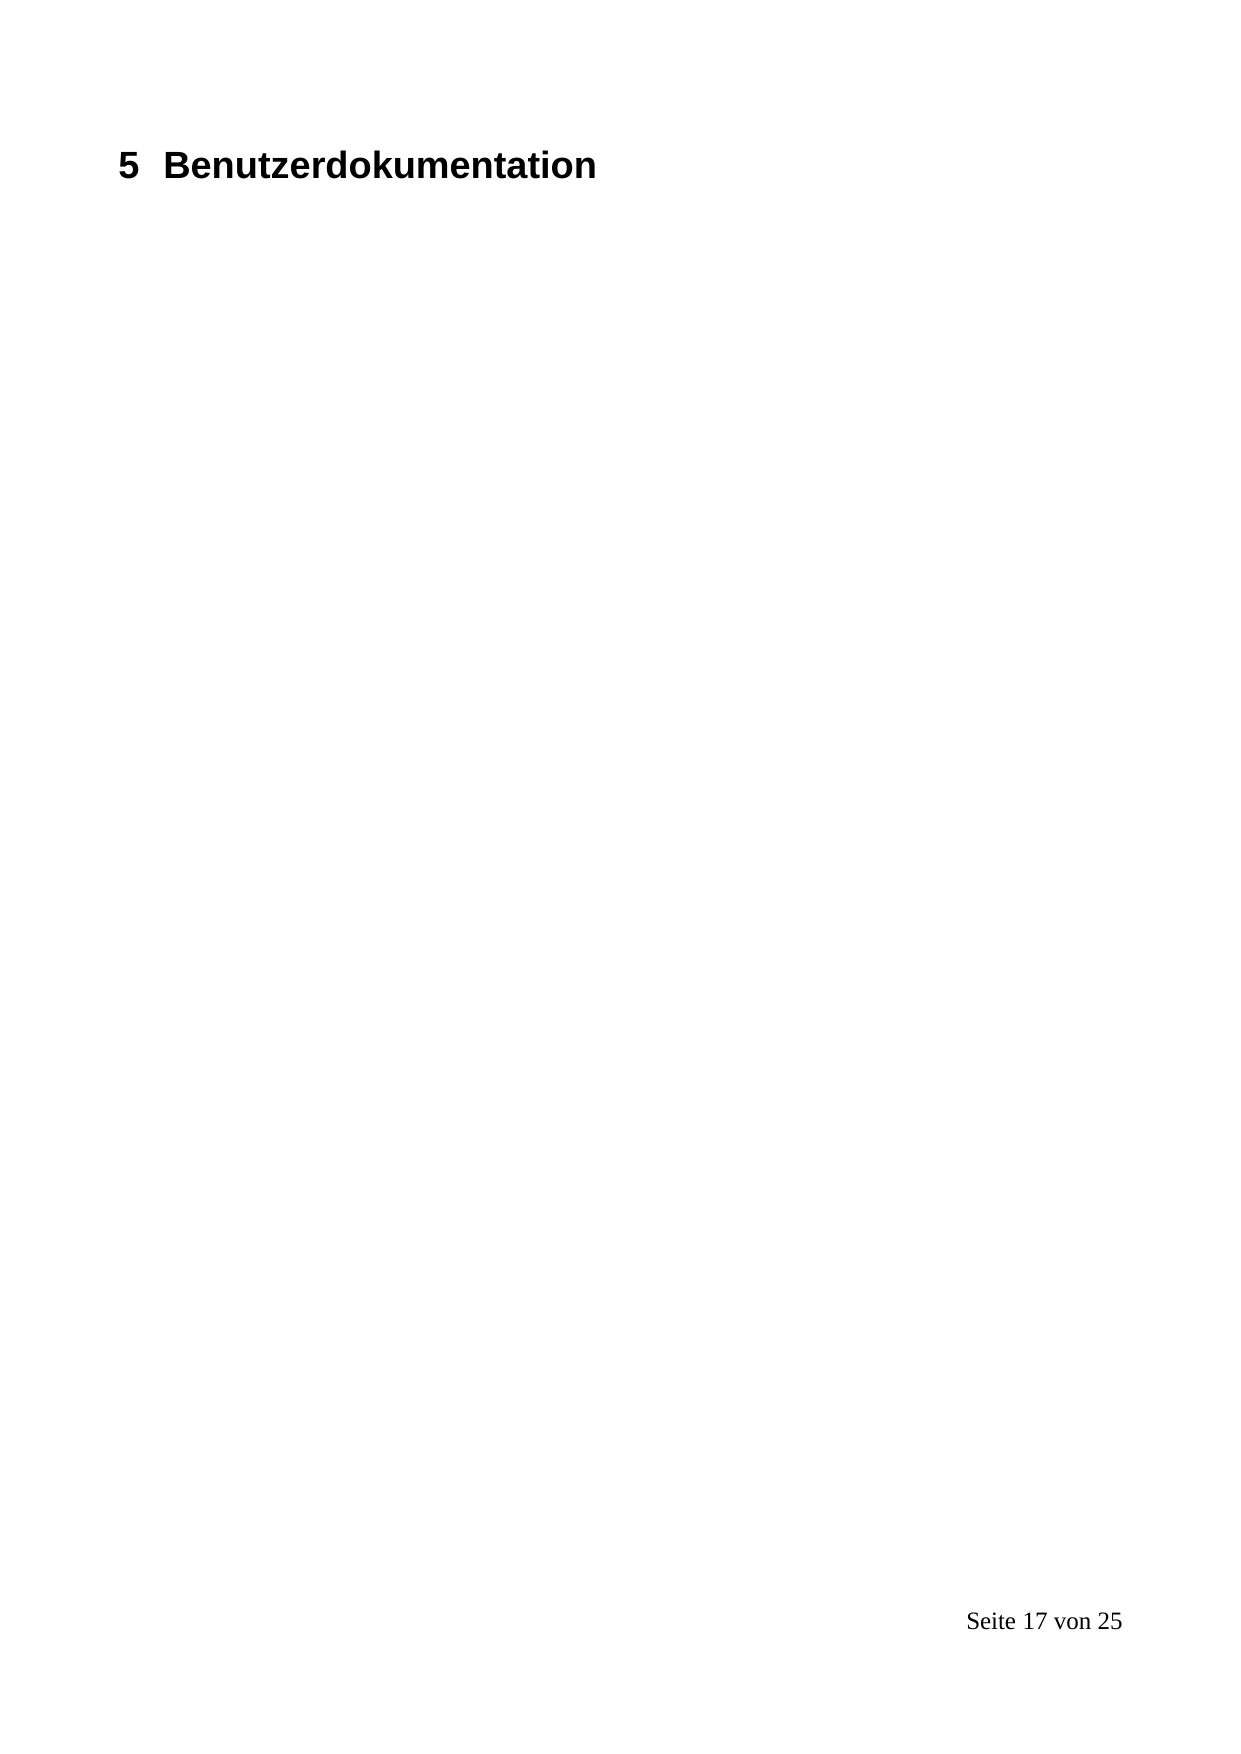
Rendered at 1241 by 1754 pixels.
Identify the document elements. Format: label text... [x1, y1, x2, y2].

subtitle Benutzerdokumentation [118, 143, 1122, 187]
